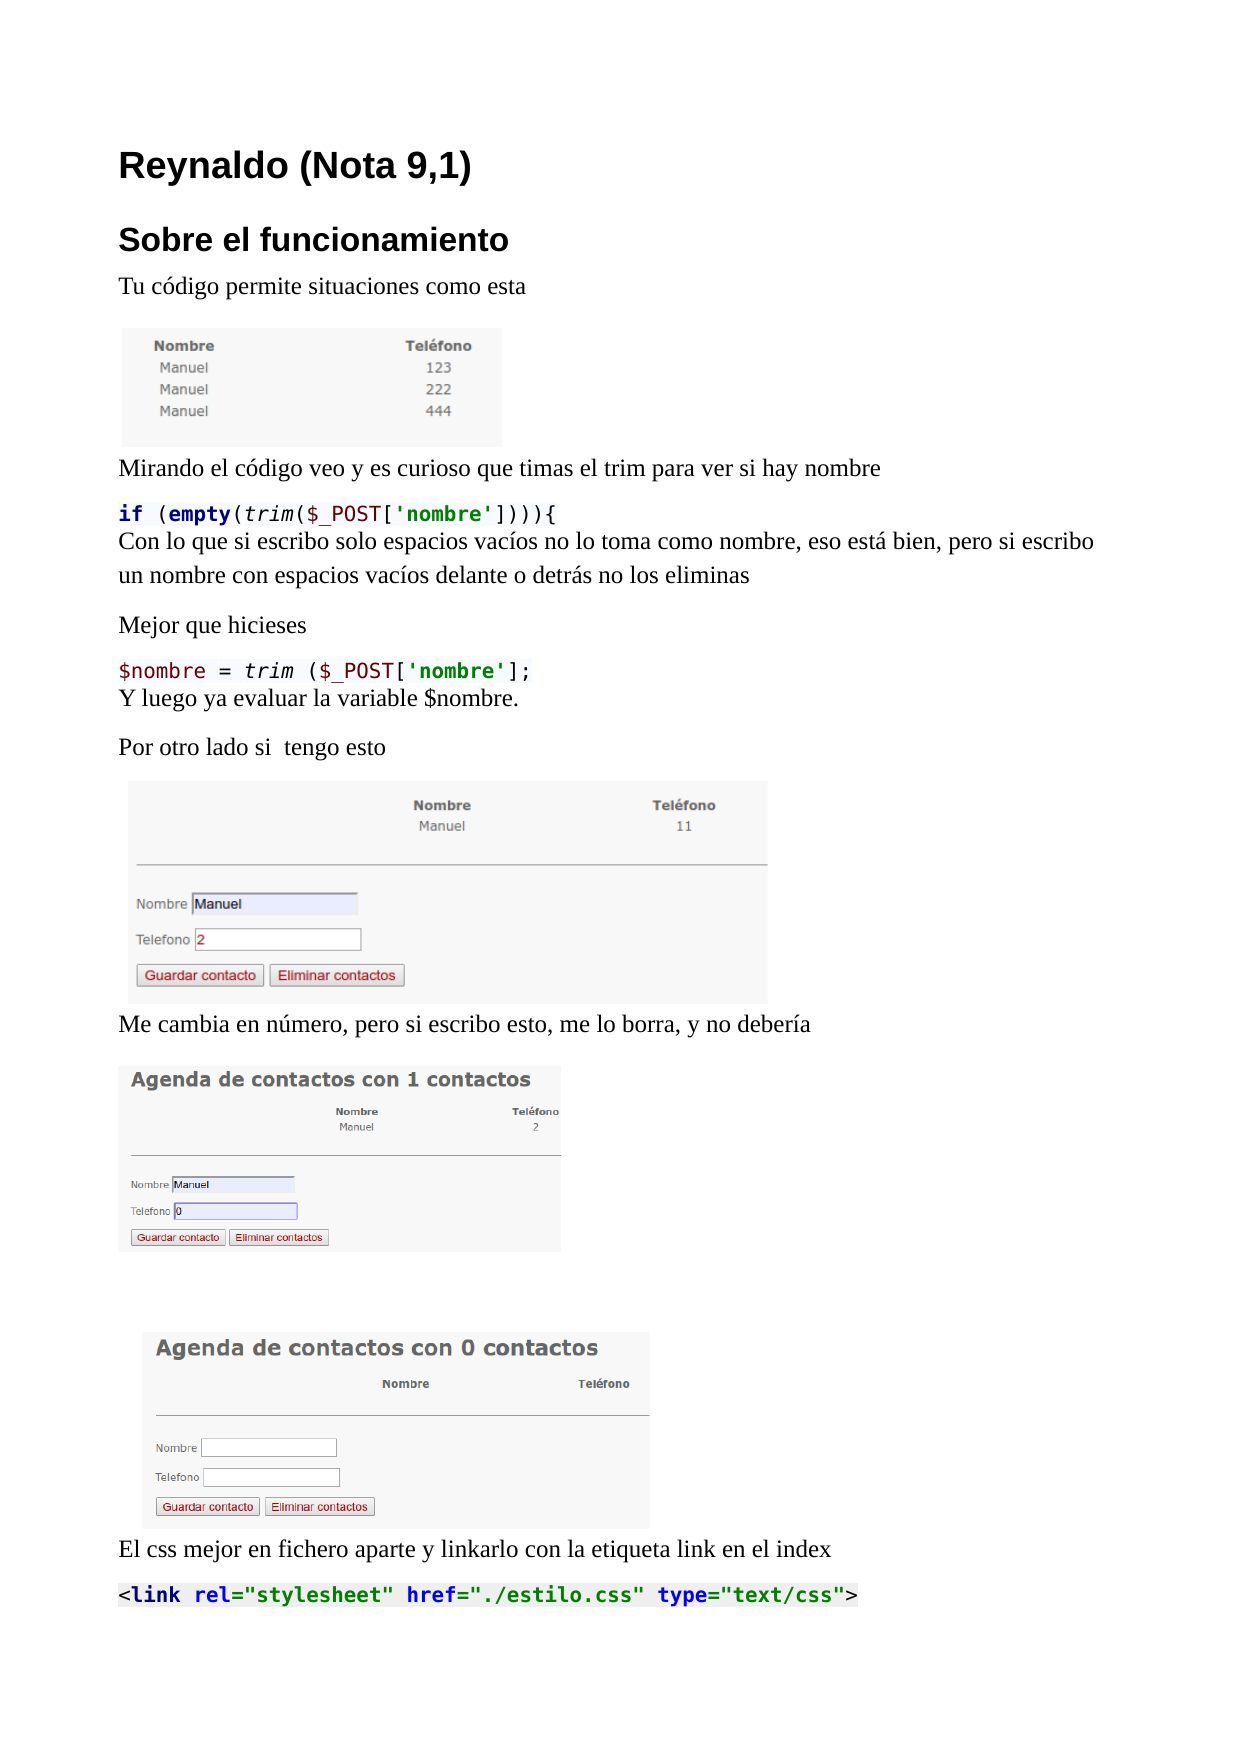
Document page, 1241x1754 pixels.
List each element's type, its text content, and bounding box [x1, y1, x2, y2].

text Con lo que si escribo solo espacios vacíos no lo toma como nombre, eso está bien, pero si escribo un nombre con espacios vacíos delante o detrás no los eliminas [118, 526, 1122, 589]
picture [122, 328, 503, 447]
text Mirando el código veo y es curioso que timas el trim para ver si hay nombre [118, 320, 1122, 482]
text Tu código permite situaciones como esta [118, 271, 1122, 300]
picture [128, 781, 768, 1004]
text Por otro lado si tengo esto [118, 732, 1122, 761]
picture [142, 1332, 650, 1529]
text Y luego ya evaluar la variable $nombre. [118, 683, 1122, 712]
text if (empty(trim($_POST['nombre']))){ [118, 502, 1122, 526]
text Me cambia en número, pero si escribo esto, me lo borra, y no debería [118, 781, 1122, 1038]
subtitle Reynaldo (Nota 9,1) [118, 143, 1122, 187]
subtitle Sobre el funcionamiento [118, 220, 1122, 259]
text <link rel="stylesheet" href="./estilo.css" type="text/css"> [118, 1583, 1122, 1607]
text El css mejor en fichero aparte y linkarlo con la etiqueta link en el index [118, 1306, 1122, 1563]
text Mejor que hicieses [118, 610, 1122, 638]
picture [118, 1066, 562, 1252]
text $nombre = trim ($_POST['nombre']; [118, 659, 1122, 683]
